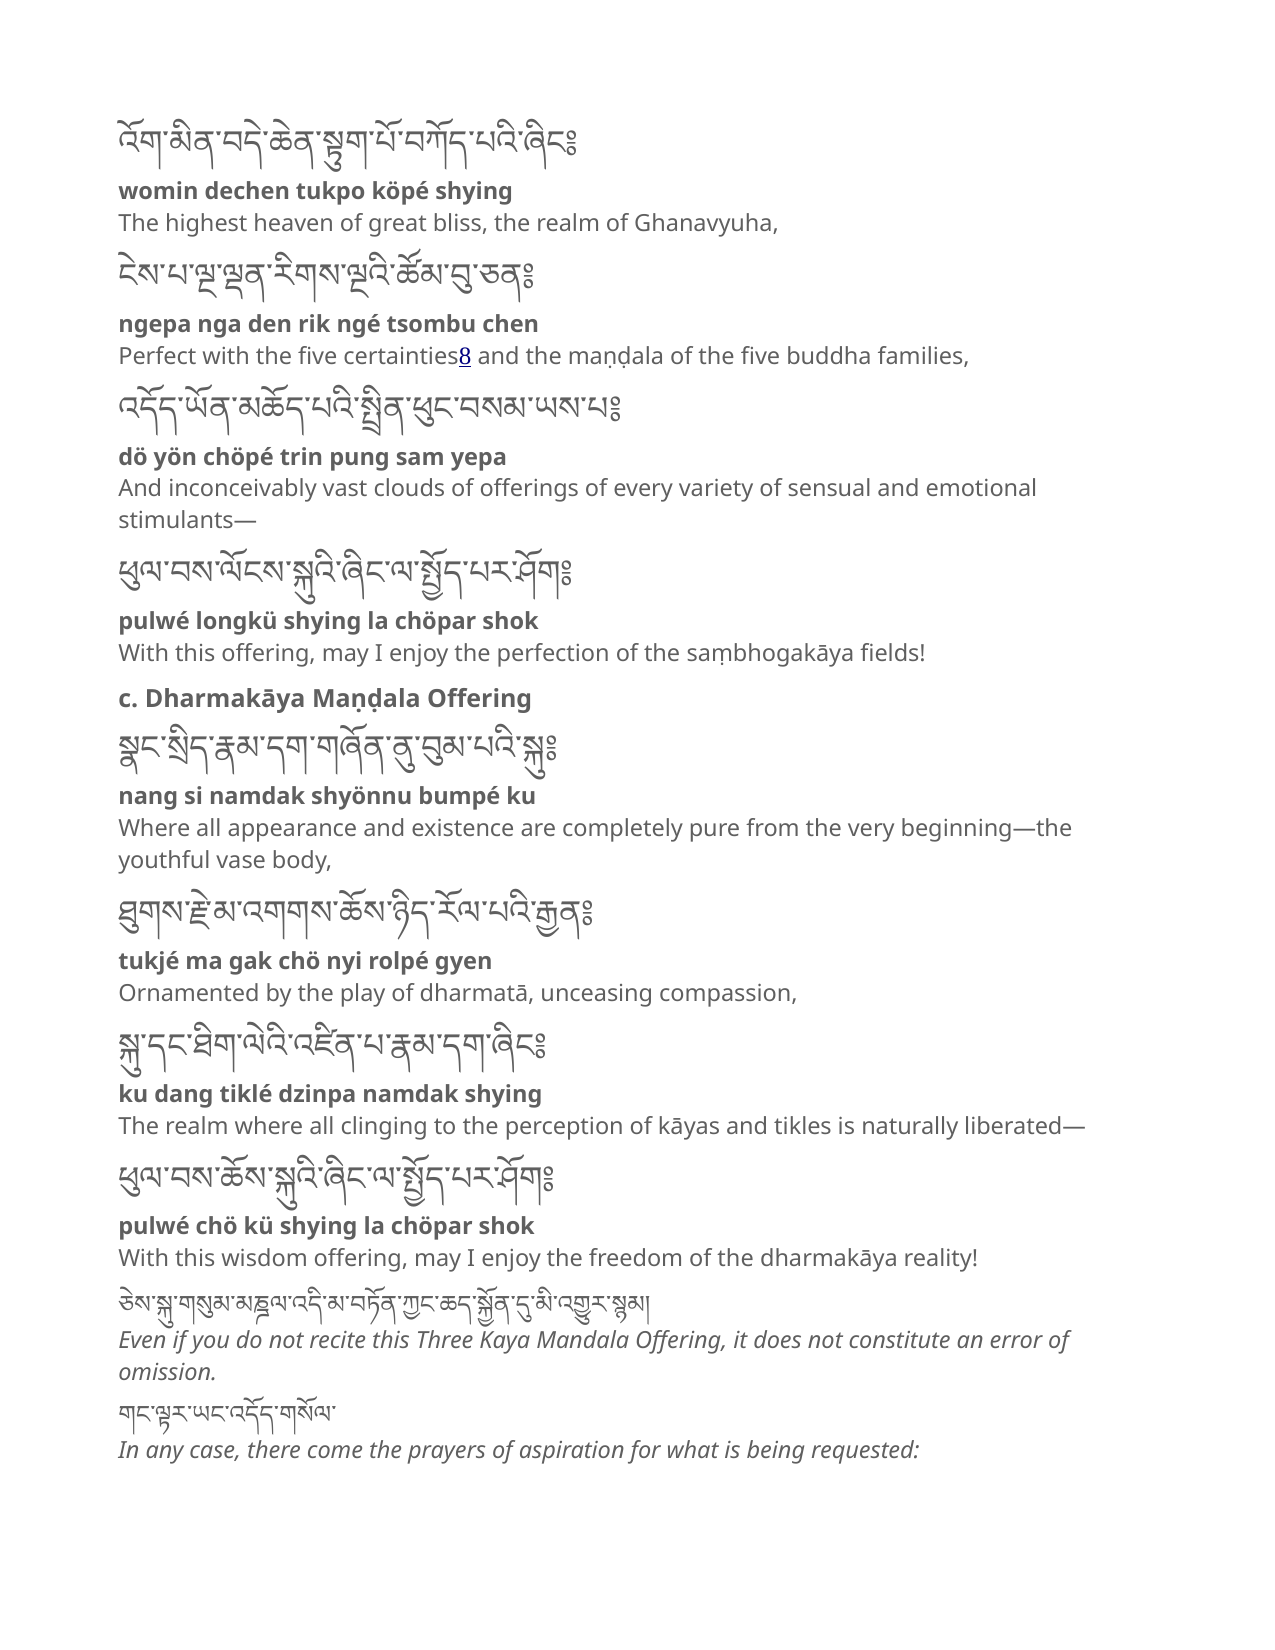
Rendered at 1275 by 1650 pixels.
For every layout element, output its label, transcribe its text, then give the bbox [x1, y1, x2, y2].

text dö yön chöpé trin pung sam yepa [118, 440, 1157, 472]
text Where all appearance and existence are completely pure from the very beginning—the youthful vase body, [118, 812, 1157, 876]
text Perfect with the five certainties8 and the maṇḍala of the five buddha families, [118, 339, 1157, 371]
text འདོད་ཡོན་མཆོད་པའི་སྤྲིན་ཕུང་བསམ་ཡས་པ༔ [118, 383, 1157, 433]
text And inconceivably vast clouds of offerings of every variety of sensual and emotional stimulants— [118, 472, 1157, 536]
text tukjé ma gak chö nyi rolpé gyen [118, 944, 1157, 976]
text With this wisdom offering, may I enjoy the freedom of the dharmakāya reality! [118, 1242, 1157, 1274]
text འོག་མིན་བདེ་ཆེན་སྟུག་པོ་བཀོད་པའི་ཞིང༔ [118, 118, 1157, 168]
text The realm where all clinging to the perception of kāyas and tikles is naturally liberated— [118, 1109, 1157, 1141]
text Ornamented by the play of dharmatā, unceasing compassion, [118, 976, 1157, 1008]
text c. Dharmakāya Maṇḍala Offering [118, 681, 1157, 715]
text pulwé longkü shying la chöpar shok [118, 604, 1157, 636]
text ku dang tiklé dzinpa namdak shying [118, 1077, 1157, 1109]
text ངེས་པ་ལྔ་ལྡན་རིགས་ལྔའི་ཚོམ་བུ་ཅན༔ [118, 251, 1157, 301]
text Even if you do not recite this Three Kaya Mandala Offering, it does not constitute an error of omission. [118, 1324, 1157, 1388]
text nang si namdak shyönnu bumpé ku [118, 779, 1157, 812]
text སྣང་སྲིད་རྣམ་དག་གཞོན་ནུ་བུམ་པའི་སྐུ༔ [118, 723, 1157, 773]
text ཕུལ་བས་ཆོས་སྐུའི་ཞིང་ལ་སྤྱོད་པར་ཤོག༔ [118, 1153, 1157, 1203]
text The highest heaven of great bliss, the realm of Ghanavyuha, [118, 206, 1157, 238]
text ngepa nga den rik ngé tsombu chen [118, 307, 1157, 339]
text གང་ལྟར་ཡང་འདོད་གསོལ་ [118, 1396, 1157, 1433]
text With this offering, may I enjoy the perfection of the saṃbhogakāya fields! [118, 636, 1157, 668]
text In any case, there come the prayers of aspiration for what is being requested: [118, 1433, 1157, 1465]
text ཐུགས་རྗེ་མ་འགགས་ཆོས་ཉིད་རོལ་པའི་རྒྱན༔ [118, 888, 1157, 938]
text ཕུལ་བས་ལོངས་སྐུའི་ཞིང་ལ་སྤྱོད་པར་ཤོག༔ [118, 548, 1157, 598]
text སྐུ་དང་ཐིག་ལེའི་འཛིན་པ་རྣམ་དག་ཞིང༔ [118, 1021, 1157, 1071]
text ཅེས་སྐུ་གསུམ་མཎྜལ་འདི་མ་བཏོན་ཀྱང་ཆད་སྐྱོན་དུ་མི་འགྱུར་སྙམ། [118, 1286, 1157, 1324]
text womin dechen tukpo köpé shying [118, 174, 1157, 206]
text pulwé chö kü shying la chöpar shok [118, 1210, 1157, 1242]
